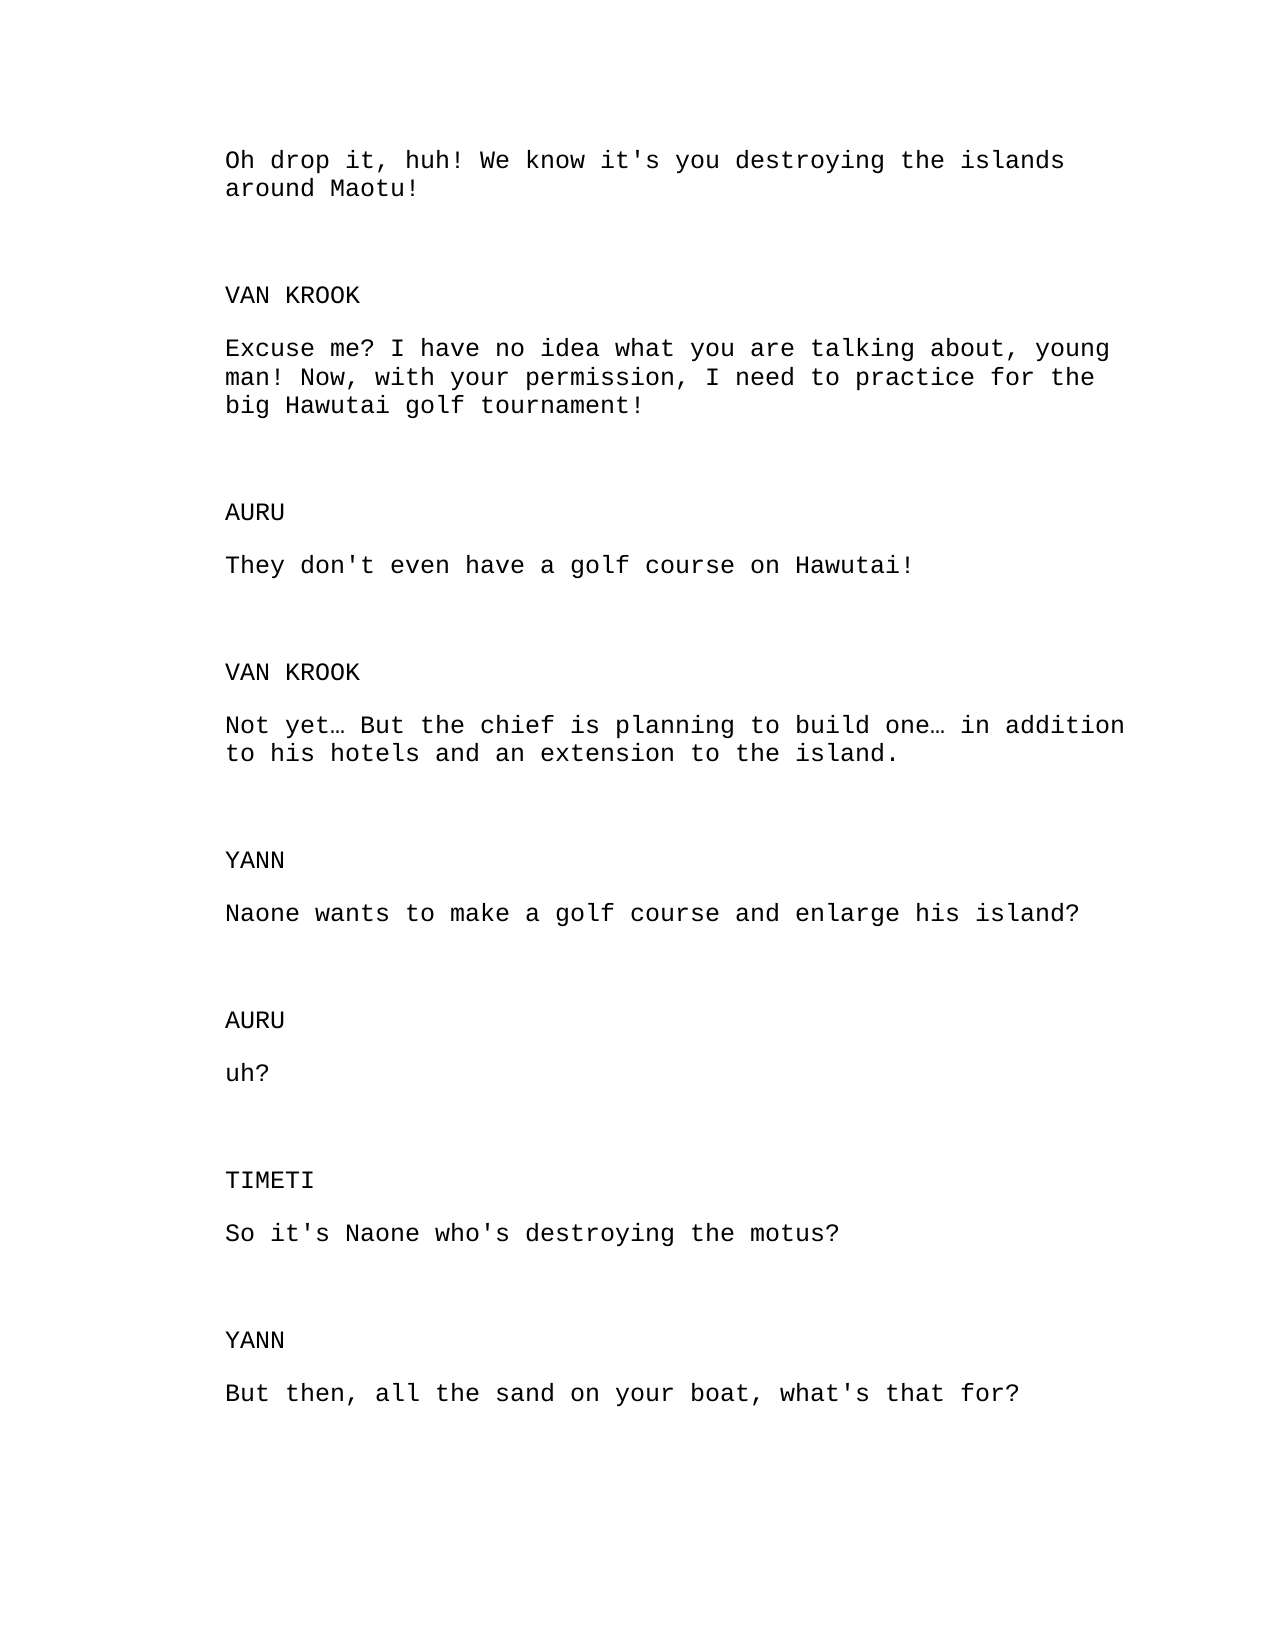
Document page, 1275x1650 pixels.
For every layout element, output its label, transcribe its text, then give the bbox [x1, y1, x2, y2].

text AURU [225, 1008, 1125, 1036]
text But then, all the sand on your boat, what's that for? [225, 1381, 1125, 1409]
text YANN [225, 1328, 1125, 1356]
text uh? [225, 1061, 1125, 1089]
text They don't even have a golf course on Hawutai! [225, 553, 1125, 581]
text TIMETI [225, 1168, 1125, 1196]
text Oh drop it, huh! We know it's you destroying the islands around Maotu! [225, 148, 1125, 204]
text Naone wants to make a golf course and enlarge his island? [225, 901, 1125, 929]
text Not yet… But the chief is planning to build one… in addition to his hotels and an extension to the island. [225, 713, 1125, 769]
text So it's Naone who's destroying the motus? [225, 1221, 1125, 1249]
text VAN KROOK [225, 659, 1125, 688]
text AURU [225, 499, 1125, 528]
text Excuse me? I have no idea what you are talking about, young man! Now, with your permission, I need to practice for the big Hawutai golf tournament! [225, 336, 1125, 421]
text VAN KROOK [225, 283, 1125, 311]
text YANN [225, 848, 1125, 876]
